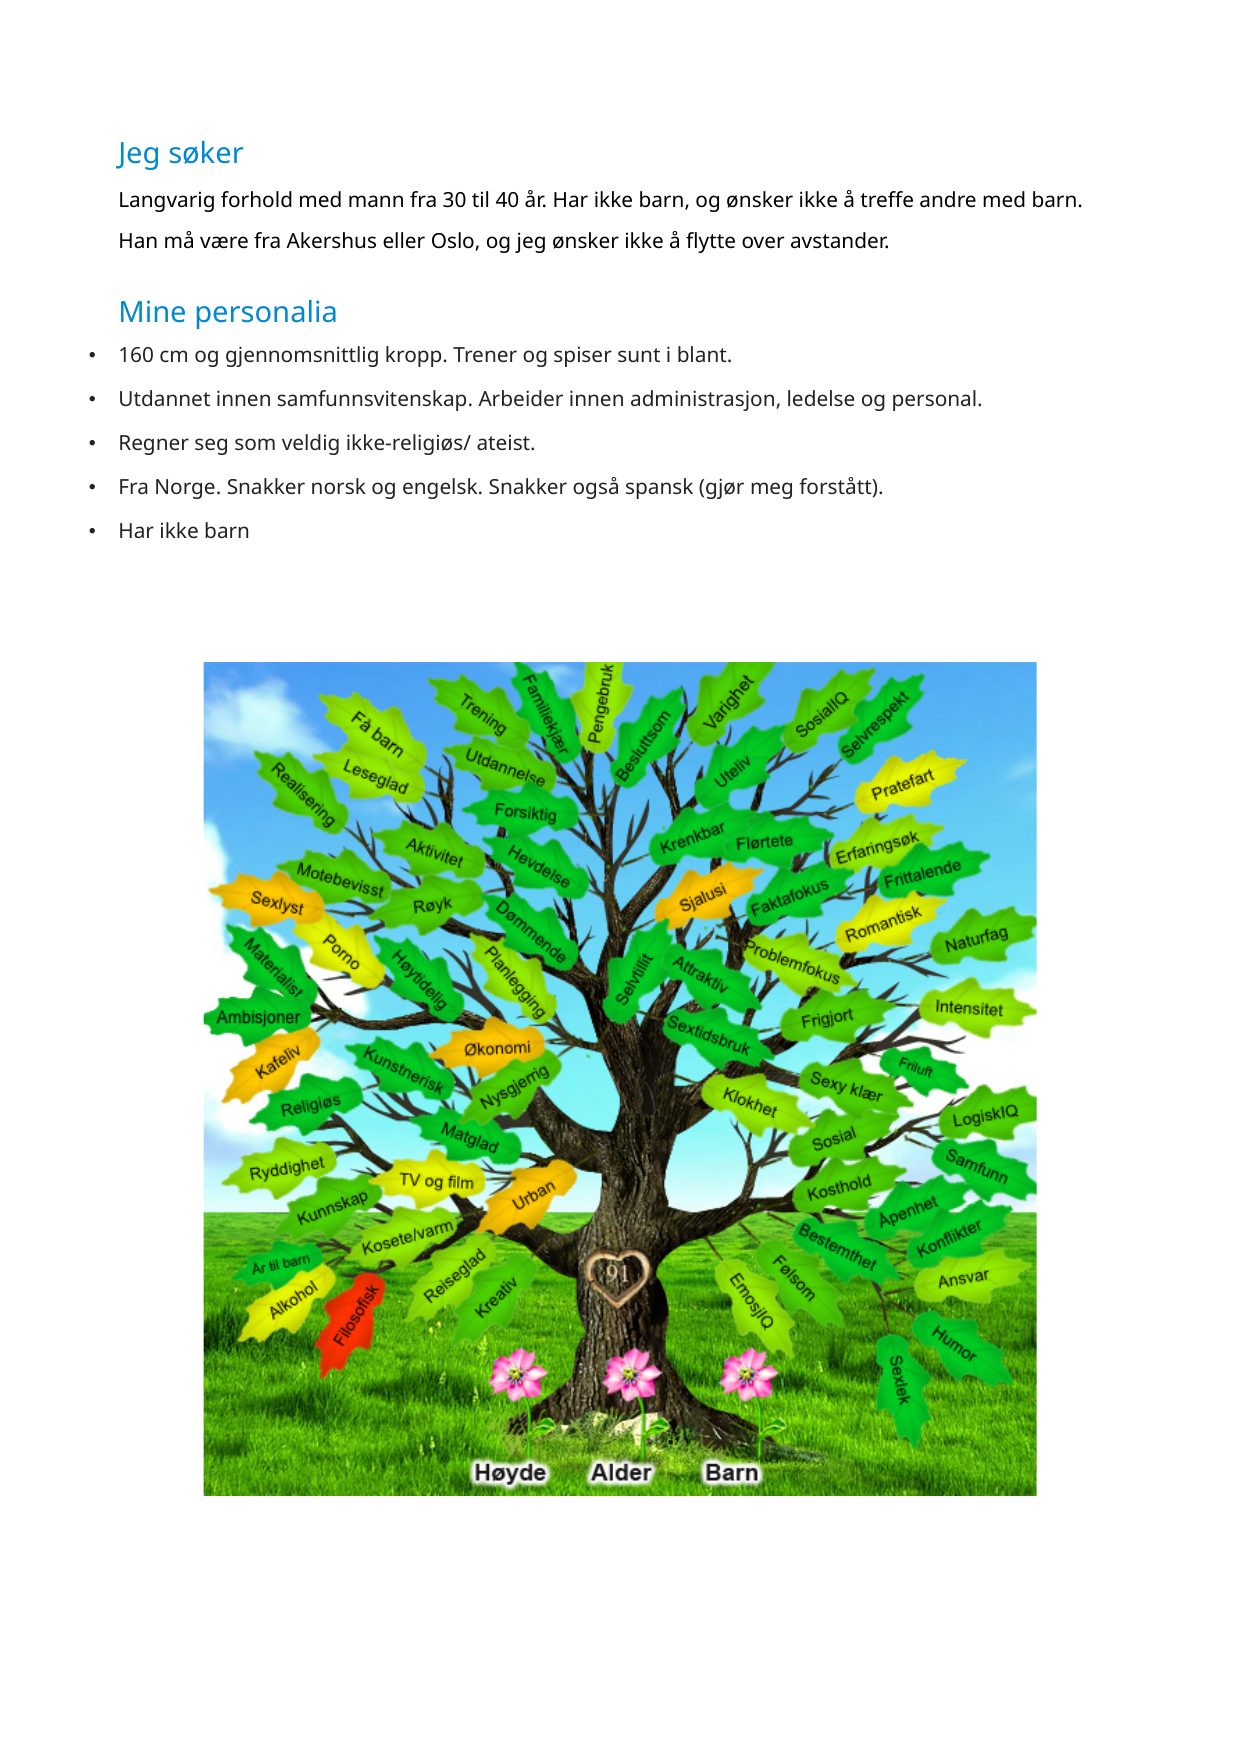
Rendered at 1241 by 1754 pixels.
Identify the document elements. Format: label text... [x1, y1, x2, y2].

list Har ikke barn [118, 516, 1122, 545]
subtitle Jeg søker [118, 133, 1122, 172]
list 160 cm og gjennomsnittlig kropp. Trener og spiser sunt i blant. [118, 340, 1122, 369]
list Regner seg som veldig ikke-religiøs/ ateist. [118, 428, 1122, 457]
picture [203, 662, 1037, 1496]
list Utdannet innen samfunnsvitenskap. Arbeider innen administrasjon, ledelse og personal. [118, 384, 1122, 413]
list Fra Norge. Snakker norsk og engelsk. Snakker også spansk (gjør meg forstått). [118, 472, 1122, 501]
subtitle Mine personalia [118, 291, 1122, 331]
text Langvarig forhold med mann fra 30 til 40 år. Har ikke barn, og ønsker ikke å treffe andre med barn. Han må være fra Akershus eller Oslo, og jeg ønsker ikke å flytte over avstander. [118, 185, 1122, 254]
